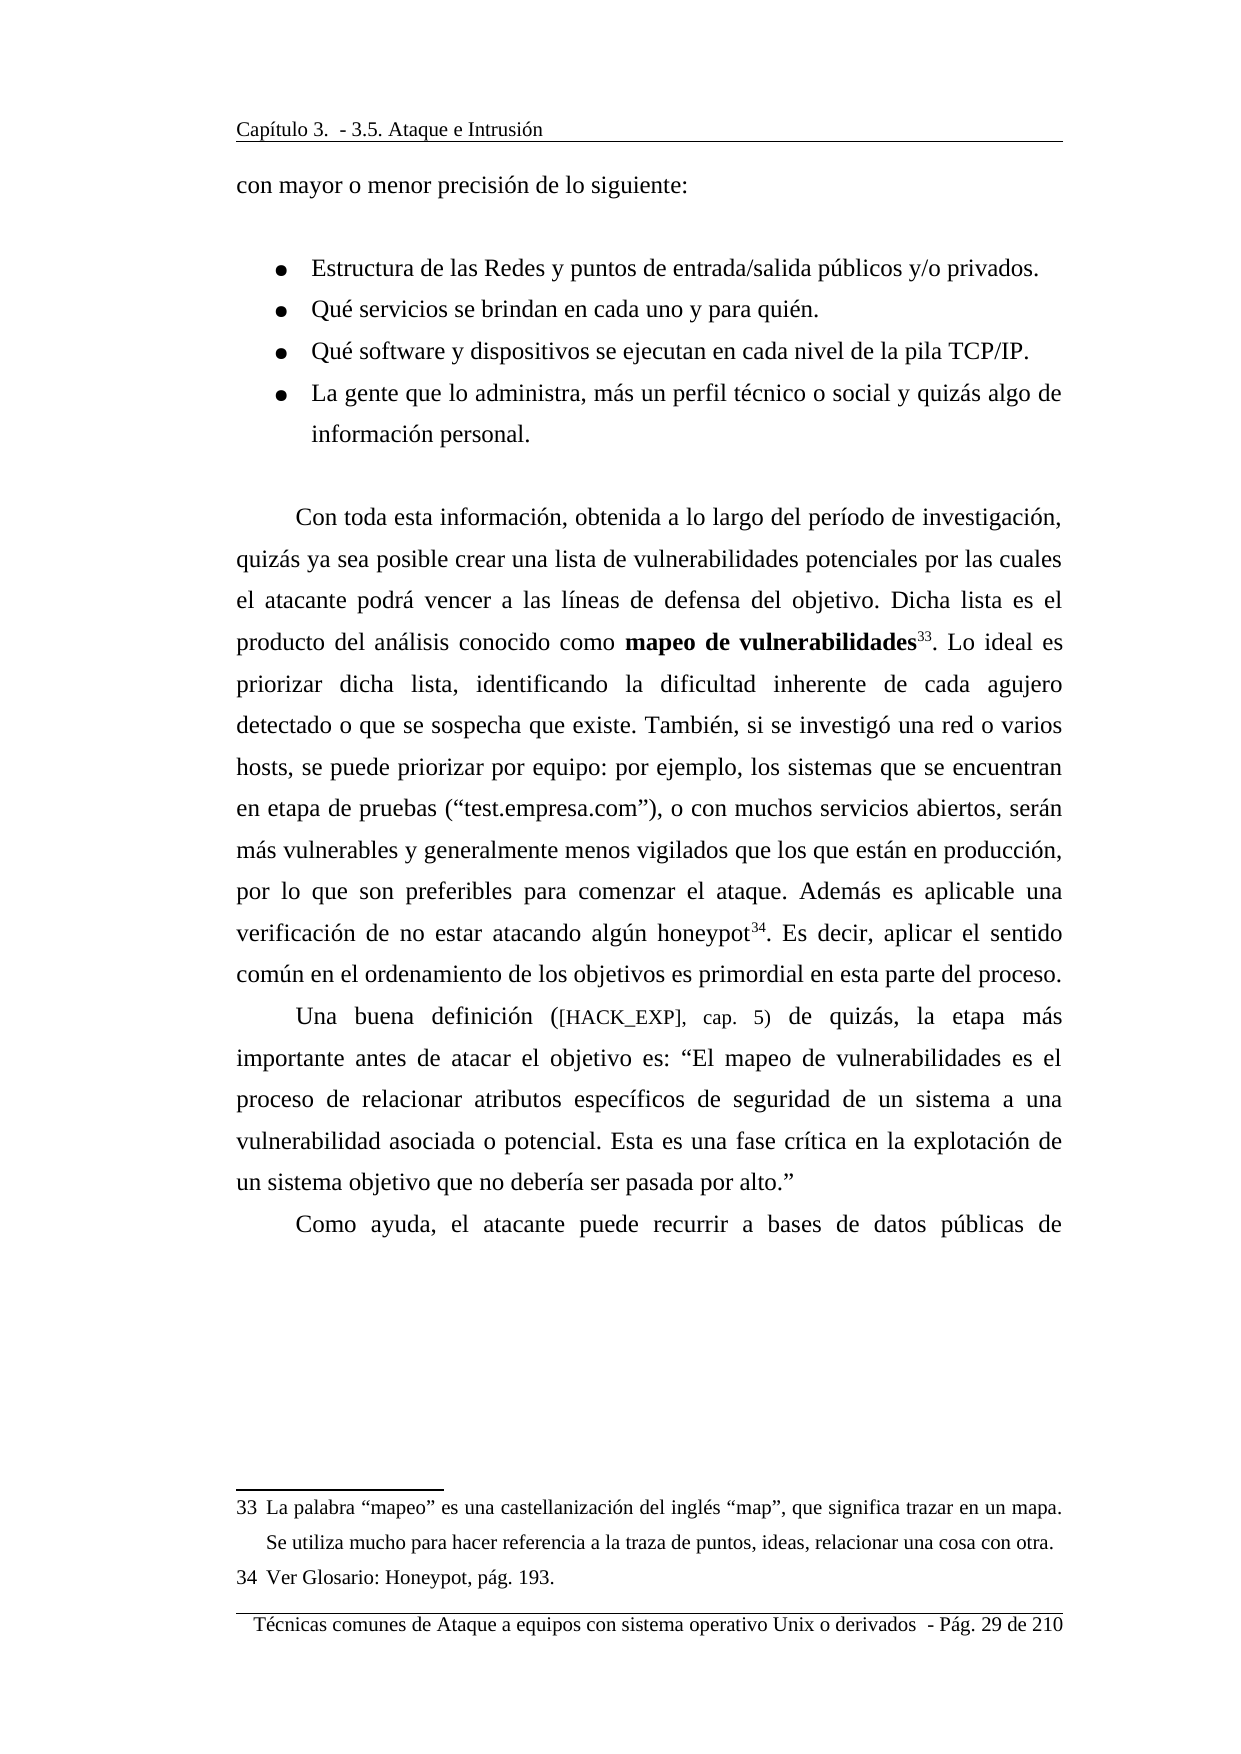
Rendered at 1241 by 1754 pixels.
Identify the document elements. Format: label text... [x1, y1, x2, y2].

text Ver Glosario: Honeypot, pág. 196. [236, 1566, 1063, 1589]
text Una buena definición ([HACK_EXP], cap. 5) de quizás, la etapa más importante antes de atacar el objetivo es: “El mapeo de vulnerabilidades es el proceso de relacionar atributos específicos de seguridad de un sistema a una vulnerabilidad asociada o potencial. Esta es una fase crítica en la explotación de un sistema objetivo que no debería ser pasada por alto.” [236, 1002, 1063, 1196]
list Qué servicios se brindan en cada uno y para quién. [274, 296, 1063, 323]
list Qué software y dispositivos se ejecutan en cada nivel de la pila TCP/IP. [274, 337, 1063, 365]
text con mayor o menor precisión de lo siguiente: [236, 171, 1063, 199]
list Estructura de las Redes y puntos de entrada/salida públicos y/o privados. [274, 254, 1063, 282]
text Como ayuda, el atacante puede recurrir a bases de datos públicas de [236, 1210, 1063, 1238]
list La gente que lo administra, más un perfil técnico o social y quizás algo de información personal. [274, 379, 1063, 448]
text La palabra “mapeo” es una castellanización del inglés “map”, que significa trazar en un mapa. Se utiliza mucho para hacer referencia a la traza de puntos, ideas, relacionar una cosa con otra. [236, 1496, 1063, 1554]
text Con toda esta información, obtenida a lo largo del período de investigación, quizás ya sea posible crear una lista de vulnerabilidades potenciales por las cuales el atacante podrá vencer a las líneas de defensa del objetivo. Dicha lista es el producto del análisis conocido como mapeo de vulnerabilidades. Lo ideal es priorizar dicha lista, identificando la dificultad inherente de cada agujero detectado o que se sospecha que existe. También, si se investigó una red o varios hosts, se puede priorizar por equipo: por ejemplo, los sistemas que se encuentran en etapa de pruebas (“test.empresa.com”), o con muchos servicios abiertos, serán más vulnerables y generalmente menos vigilados que los que están en producción, por lo que son preferibles para comenzar el ataque. Además es aplicable una verificación de no estar atacando algún honeypot. Es decir, aplicar el sentido común en el ordenamiento de los objetivos es primordial en esta parte del proceso. [236, 503, 1063, 988]
